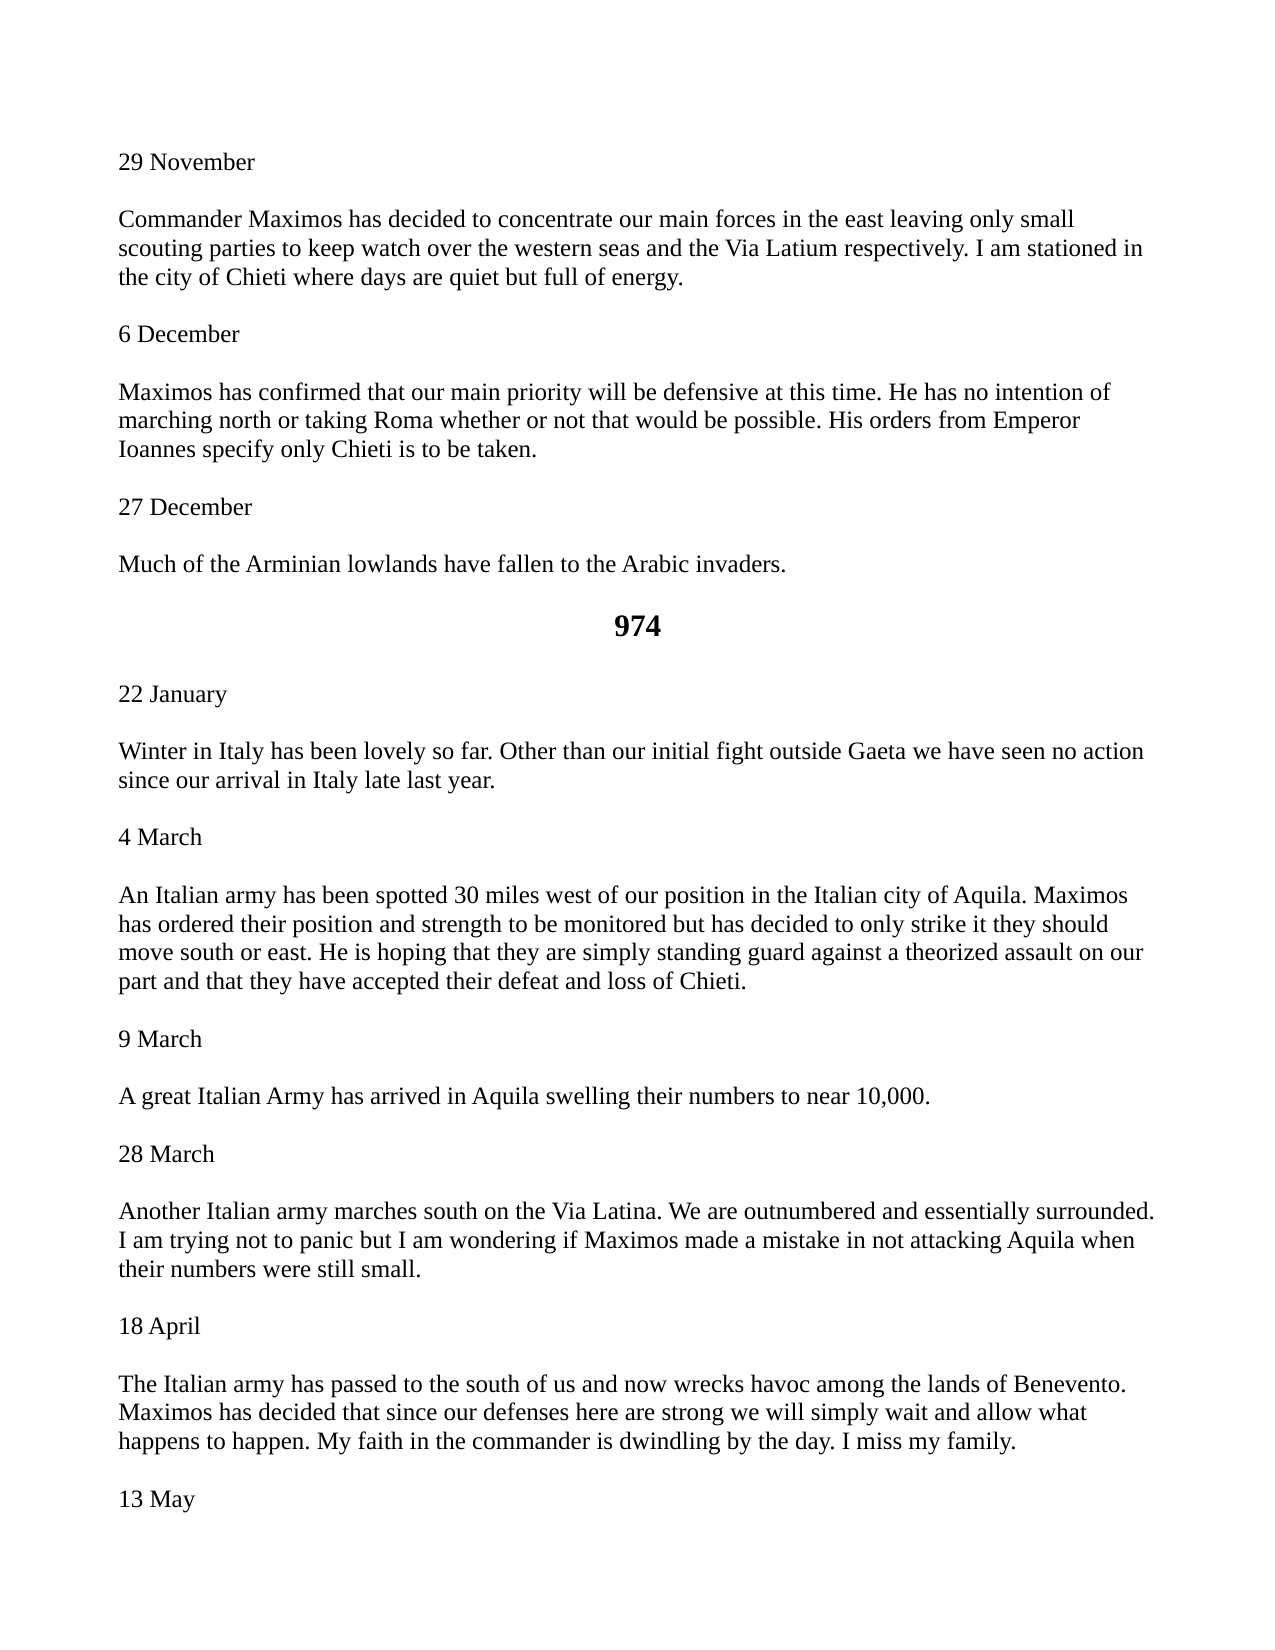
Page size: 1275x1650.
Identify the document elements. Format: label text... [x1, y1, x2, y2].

text 6 December [118, 319, 1157, 348]
text 13 May [118, 1484, 1157, 1512]
text A great Italian Army has arrived in Aquila swelling their numbers to near 10,000. [118, 1081, 1157, 1110]
text 22 January [118, 679, 1157, 707]
text Commander Maximos has decided to concentrate our main forces in the east leaving only small scouting parties to keep watch over the western seas and the Via Latium respectively. I am stationed in the city of Chieti where days are quiet but full of energy. [118, 204, 1157, 291]
text 28 March [118, 1139, 1157, 1167]
text 29 November [118, 147, 1157, 176]
text 974 [118, 607, 1157, 643]
text Winter in Italy has been lovely so far. Other than our initial fight outside Gaeta we have seen no action since our arrival in Italy late last year. [118, 736, 1157, 794]
text 9 March [118, 1024, 1157, 1052]
text 4 March [118, 822, 1157, 851]
text An Italian army has been spotted 30 miles west of our position in the Italian city of Aquila. Maximos has ordered their position and strength to be monitored but has decided to only strike it they should move south or east. He is hoping that they are simply standing guard against a theorized assault on our part and that they have accepted their defeat and loss of Chieti. [118, 880, 1157, 995]
text 27 December [118, 492, 1157, 521]
text Another Italian army marches south on the Via Latina. We are outnumbered and essentially surrounded. I am trying not to panic but I am wondering if Maximos made a mistake in not attacking Aquila when their numbers were still small. [118, 1196, 1157, 1282]
text Maximos has confirmed that our main priority will be defensive at this time. He has no intention of marching north or taking Roma whether or not that would be possible. His orders from Emperor Ioannes specify only Chieti is to be taken. [118, 377, 1157, 463]
text Much of the Arminian lowlands have fallen to the Arabic invaders. [118, 549, 1157, 578]
text 18 April [118, 1311, 1157, 1340]
text The Italian army has passed to the south of us and now wrecks havoc among the lands of Benevento. Maximos has decided that since our defenses here are strong we will simply wait and allow what happens to happen. My faith in the commander is dwindling by the day. I miss my family. [118, 1369, 1157, 1455]
